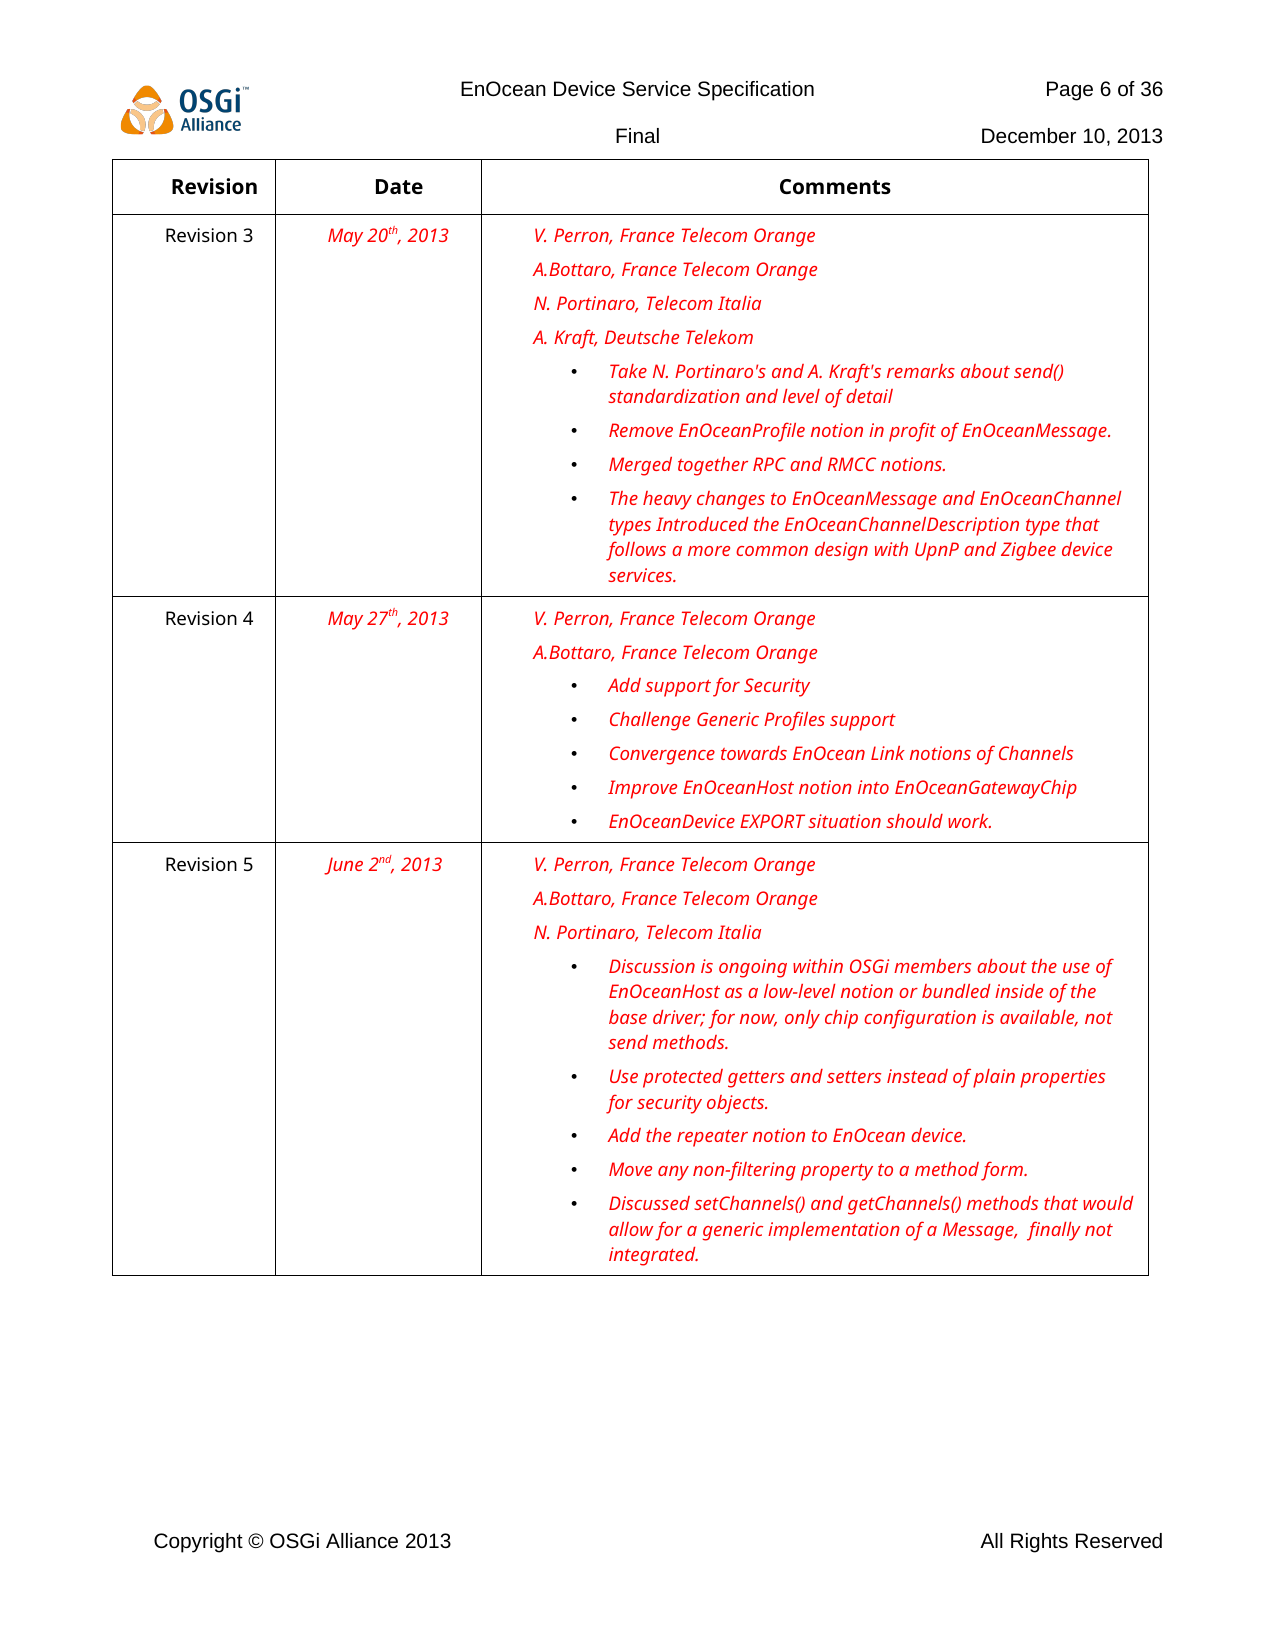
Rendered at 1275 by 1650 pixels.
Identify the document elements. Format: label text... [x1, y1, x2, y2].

table_cell June 2nd, 2013 [276, 843, 481, 1275]
table_cell May 27th, 2013 [276, 597, 481, 842]
table_header Date [276, 160, 481, 213]
table_header Revision [113, 160, 275, 213]
table_cell V. Perron, France Telecom Orange A.Bottaro, France Telecom Orange N. Portinaro, Telecom Italia A. Kraft, Deutsche Telekom Take N. Portinaro's and A. Kraft's remarks about send() standardization and level of detail Remove EnOceanProfile notion in profit of EnOceanMessage. Merged together RPC and RMCC notions. The heavy changes to EnOceanMessage and EnOceanChannel types Introduced the EnOceanChannelDescription type that follows a more common design with UpnP and Zigbee device services. [482, 215, 1148, 596]
table_cell Revision 5 [113, 843, 275, 1275]
table_cell V. Perron, France Telecom Orange A.Bottaro, France Telecom Orange Add support for Security Challenge Generic Profiles support Convergence towards EnOcean Link notions of Channels Improve EnOceanHost notion into EnOceanGatewayChip EnOceanDevice EXPORT situation should work. [482, 597, 1148, 842]
picture [113, 78, 257, 142]
table_cell Revision 3 [113, 215, 275, 596]
table_cell May 20th, 2013 [276, 215, 481, 596]
table_cell Revision 4 [113, 597, 275, 842]
table_cell V. Perron, France Telecom Orange A.Bottaro, France Telecom Orange N. Portinaro, Telecom Italia Discussion is ongoing within OSGi members about the use of EnOceanHost as a low-level notion or bundled inside of the base driver; for now, only chip configuration is available, not send methods. Use protected getters and setters instead of plain properties for security objects. Add the repeater notion to EnOcean device. Move any non-filtering property to a method form. Discussed setChannels() and getChannels() methods that would allow for a generic implementation of a Message, finally not integrated. [482, 843, 1148, 1275]
table_header Comments [482, 160, 1148, 213]
